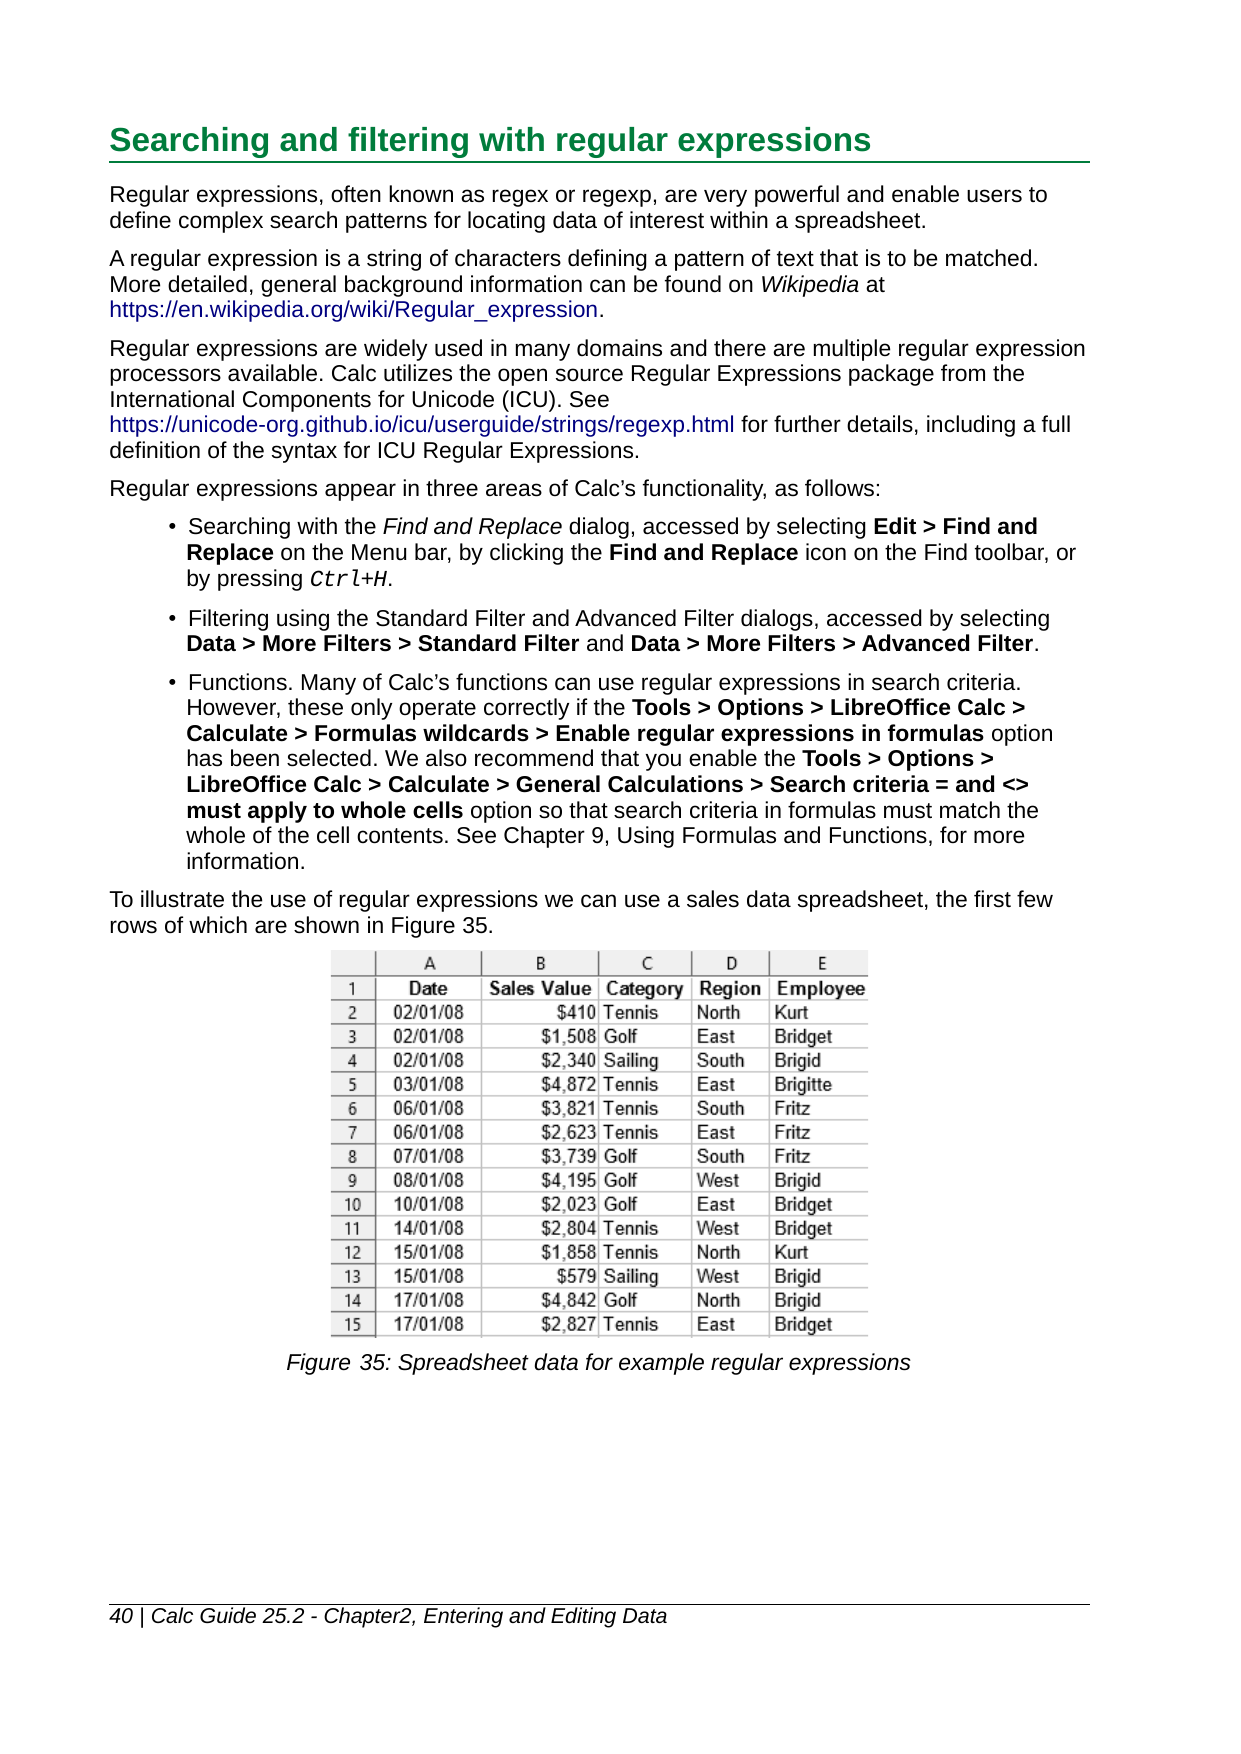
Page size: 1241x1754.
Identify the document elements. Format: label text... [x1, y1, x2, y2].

text Regular expressions are widely used in many domains and there are multiple regular expression processors available. Calc utilizes the open source Regular Expressions package from the International Components for Unicode (ICU). See https://unicode-org.github.io/icu/userguide/strings/regexp.html for further details, including a full definition of the syntax for ICU Regular Expressions. [109, 335, 1090, 463]
text Figure 35: Spreadsheet data for example regular expressions [286, 1349, 913, 1375]
text A regular expression is a string of characters defining a pattern of text that is to be matched. More detailed, general background information can be found on Wikipedia at https://en.wikipedia.org/wiki/Regular_expression. [109, 246, 1090, 323]
list Regular expressions appear in three areas of Calc’s functionality, as follows: [109, 476, 1090, 502]
text To illustrate the use of regular expressions we can use a sales data spreadsheet, the first few rows of which are shown in Figure 35. [109, 887, 1090, 938]
text Regular expressions, often known as regex or regexp, are very powerful and enable users to define complex search patterns for locating data of interest within a spreadsheet. [109, 182, 1090, 233]
list Filtering using the Standard Filter and Advanced Filter dialogs, accessed by selecting Data > More Filters > Standard Filter and Data > More Filters > Advanced Filter. [168, 605, 1090, 657]
picture [330, 950, 869, 1338]
list Searching with the Find and Replace dialog, accessed by selecting Edit > Find and Replace on the Menu bar, by clicking the Find and Replace icon on the Find toolbar, or by pressing Ctrl+H. [168, 514, 1090, 593]
list Functions. Many of Calc’s functions can use regular expressions in search criteria. However, these only operate correctly if the Tools > Options > LibreOffice Calc > Calculate > Formulas wildcards > Enable regular expressions in formulas option has been selected. We also recommend that you enable the Tools > Options > LibreOffice Calc > Calculate > General Calculations > Search criteria = and <> must apply to whole cells option so that search criteria in formulas must match the whole of the cell contents. See Chapter 9, Using Formulas and Functions, for more information. [168, 669, 1090, 874]
subtitle Searching and filtering with regular expressions [109, 121, 1090, 161]
